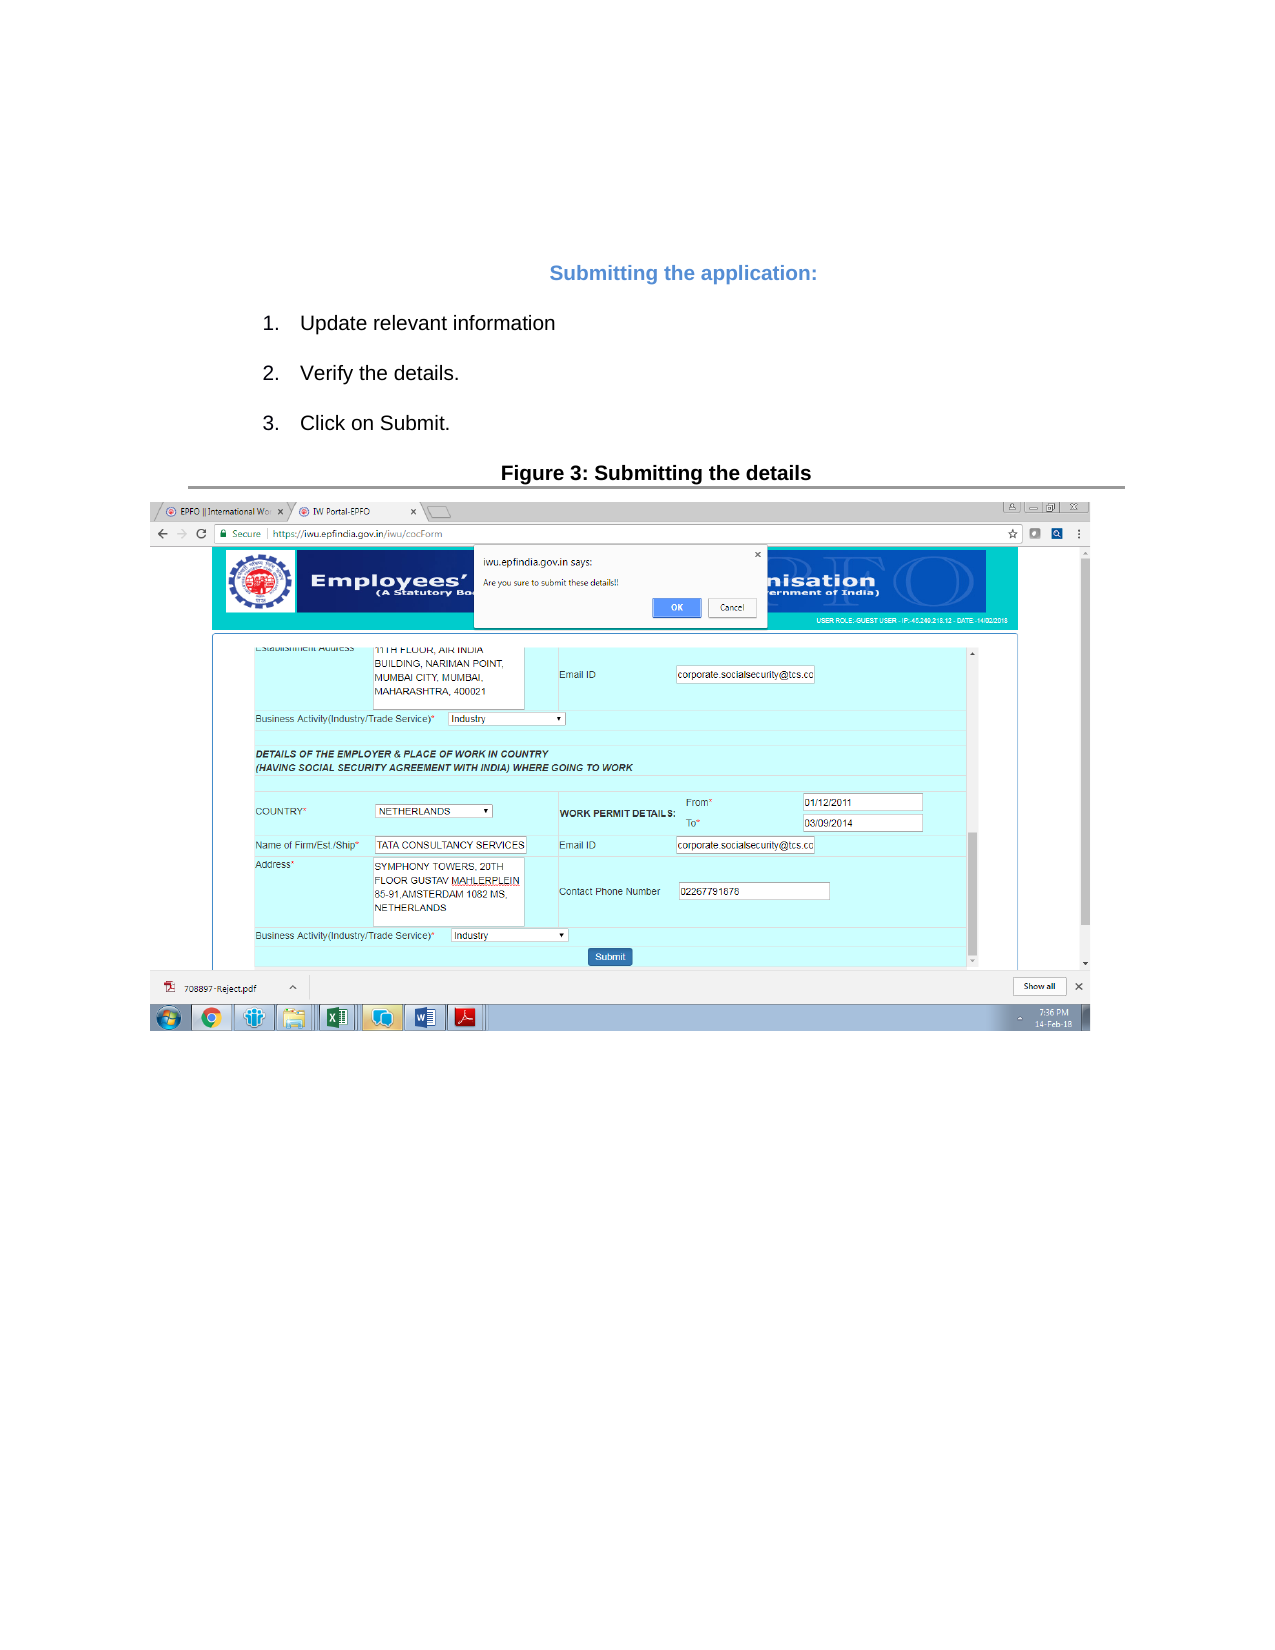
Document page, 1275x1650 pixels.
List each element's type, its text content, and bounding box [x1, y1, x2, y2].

subtitle Figure 3: Submitting the details [187, 459, 1125, 489]
list Click on Submit. [262, 409, 1125, 434]
picture [150, 502, 1091, 1031]
list Verify the details. [262, 359, 1125, 384]
subtitle Submitting the application: [242, 259, 1125, 284]
list Update relevant information [262, 309, 1125, 334]
